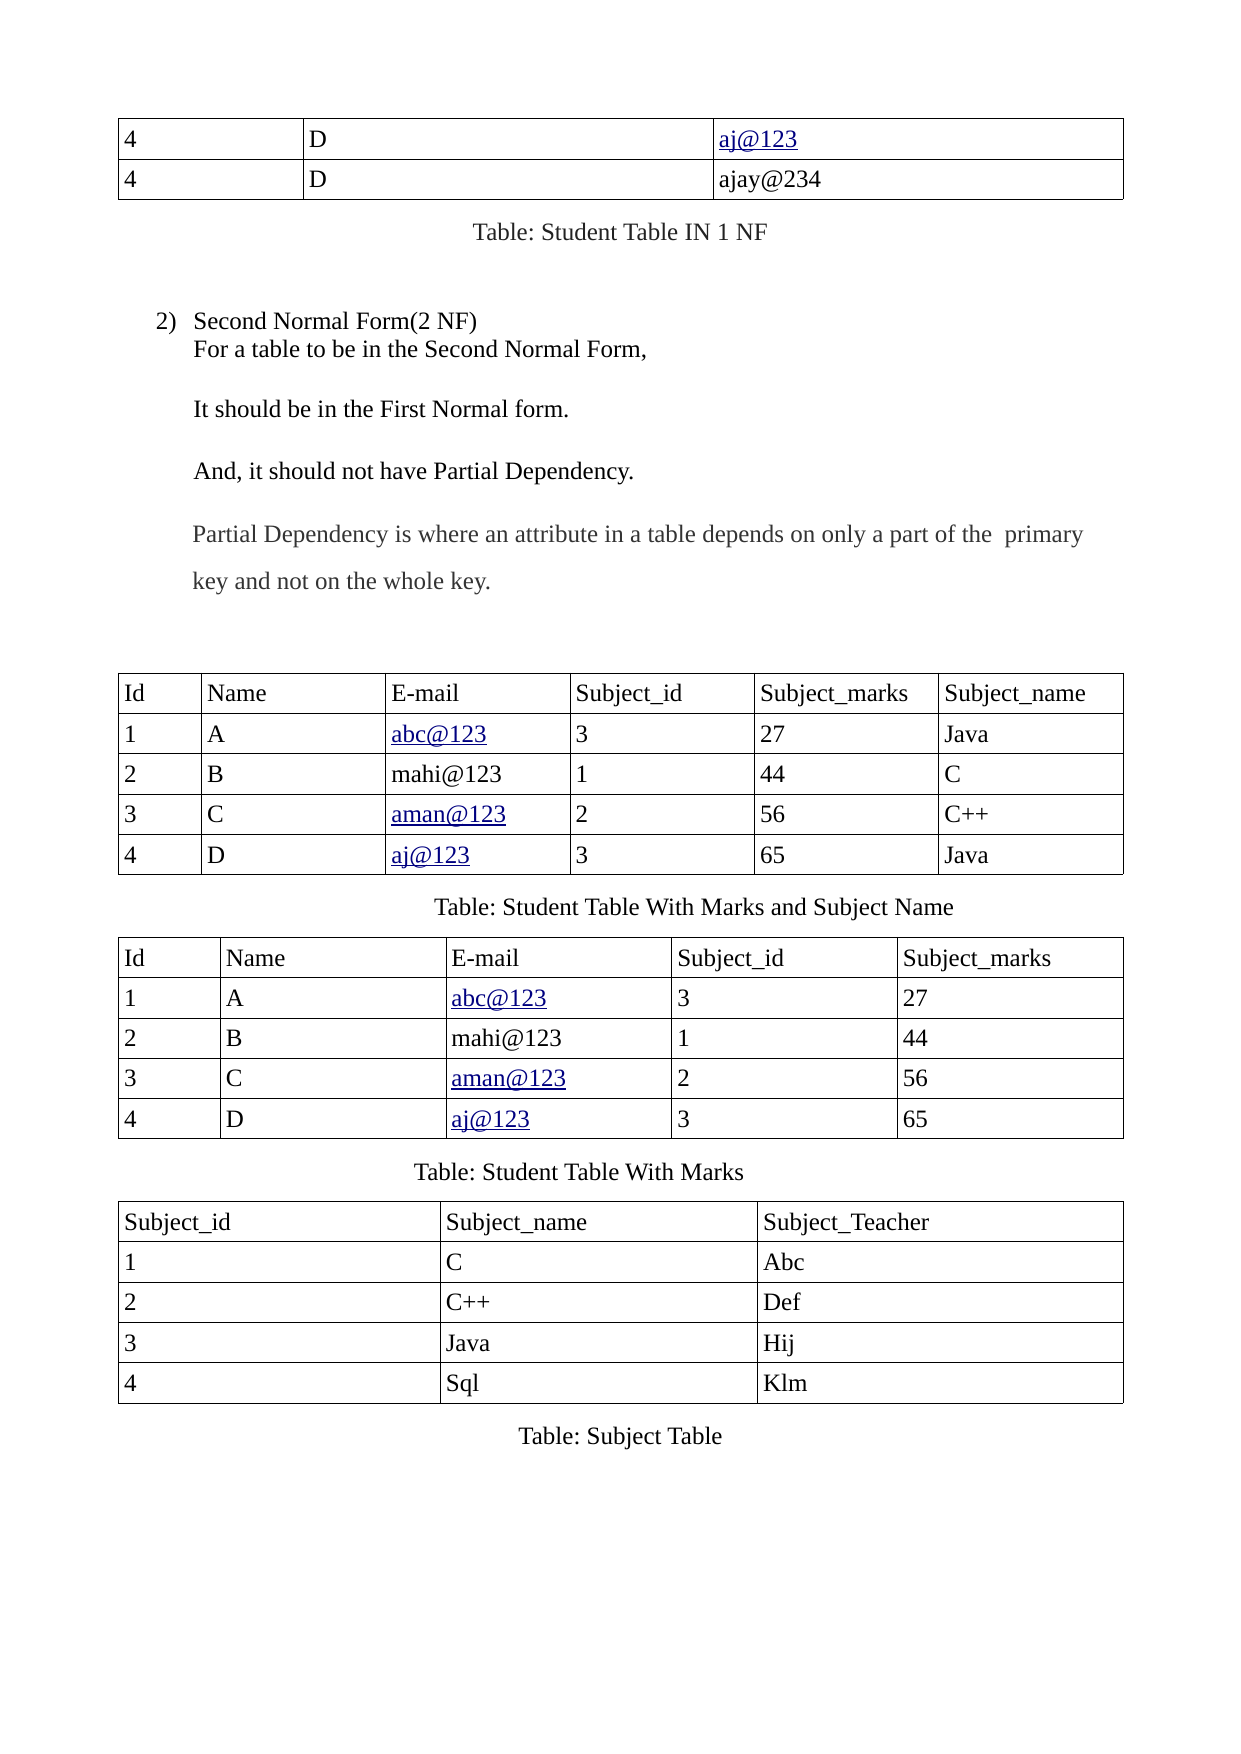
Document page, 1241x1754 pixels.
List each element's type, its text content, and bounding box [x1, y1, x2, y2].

table_header E-mail [386, 674, 570, 713]
list It should be in the First Normal form. [156, 376, 1122, 423]
table_cell aj@123 [447, 1099, 671, 1138]
table_header Id [119, 938, 220, 977]
table_cell 27 [898, 978, 1123, 1017]
table_header Name [202, 674, 385, 713]
table_cell 65 [898, 1099, 1123, 1138]
table_cell 1 [571, 754, 754, 793]
table_cell 2 [119, 754, 201, 793]
table_cell 56 [755, 795, 938, 834]
table_cell 3 [571, 714, 754, 753]
table_cell 4 [119, 1099, 220, 1138]
table_cell Sql [441, 1363, 757, 1402]
table_cell C [441, 1242, 757, 1282]
table_cell Java [939, 714, 1123, 753]
table_cell Java [939, 835, 1123, 874]
table_header Subject_marks [898, 938, 1123, 977]
table_cell 1 [672, 1019, 897, 1058]
table_header Subject_id [571, 674, 754, 713]
table_header Subject_id [119, 1202, 440, 1241]
table_cell B [221, 1019, 446, 1058]
table_cell aman@123 [447, 1059, 671, 1098]
table_cell aman@123 [386, 795, 570, 834]
table_cell 3 [119, 1323, 440, 1362]
table_cell 1 [119, 978, 220, 1017]
table_cell D [304, 119, 713, 158]
table_header E-mail [447, 938, 671, 977]
table_cell C [939, 754, 1123, 793]
table_cell 2 [672, 1059, 897, 1098]
table_cell aj@123 [714, 119, 1123, 158]
table_cell 44 [898, 1019, 1123, 1058]
table_cell 2 [119, 1019, 220, 1058]
table_cell 1 [119, 714, 201, 753]
table_cell 4 [119, 160, 303, 199]
table_cell mahi@123 [447, 1019, 671, 1058]
table_cell abc@123 [447, 978, 671, 1017]
table_cell 3 [672, 1099, 897, 1138]
table_cell C [202, 795, 385, 834]
table_cell ajay@234 [714, 160, 1123, 199]
table_cell D [202, 835, 385, 874]
text Partial Dependency is where an attribute in a table depends on only a part of the primary key and not on the whole key. [118, 501, 1122, 594]
text Table: Student Table With Marks and Subject Name [118, 875, 1122, 921]
table_cell 65 [755, 835, 938, 874]
list And, it should not have Partial Dependency. [156, 438, 1122, 485]
table_cell mahi@123 [386, 754, 570, 793]
table_cell aj@123 [386, 835, 570, 874]
table_cell 3 [119, 1059, 220, 1098]
table_cell 2 [571, 795, 754, 834]
table_cell C++ [939, 795, 1123, 834]
table_cell 4 [119, 1363, 440, 1402]
table_header Name [221, 938, 446, 977]
table_header Subject_Teacher [758, 1202, 1123, 1241]
table_cell A [221, 978, 446, 1017]
text Table: Student Table With Marks [118, 1139, 1122, 1185]
table_cell 3 [119, 795, 201, 834]
table_cell 56 [898, 1059, 1123, 1098]
table_cell 1 [119, 1242, 440, 1282]
table_cell Hij [758, 1323, 1123, 1362]
table_cell 2 [119, 1283, 440, 1322]
table_cell B [202, 754, 385, 793]
table_cell C [221, 1059, 446, 1098]
table_cell C++ [441, 1283, 757, 1322]
table_cell Java [441, 1323, 757, 1362]
list For a table to be in the Second Normal Form, [156, 334, 1122, 363]
table_cell 3 [672, 978, 897, 1017]
table_cell A [202, 714, 385, 753]
table_header Id [119, 674, 201, 713]
table_cell Klm [758, 1363, 1123, 1402]
table_cell D [304, 160, 713, 199]
table_cell Def [758, 1283, 1123, 1322]
table_cell 44 [755, 754, 938, 793]
table_header Subject_marks [755, 674, 938, 713]
text Table: Subject Table [118, 1404, 1122, 1449]
list Second Normal Form(2 NF) [156, 306, 1122, 334]
table_header Subject_name [441, 1202, 757, 1241]
table_cell 4 [119, 119, 303, 158]
table_header Subject_id [672, 938, 897, 977]
table_cell 3 [571, 835, 754, 874]
table_cell 27 [755, 714, 938, 753]
table_cell 4 [119, 835, 201, 874]
table_cell abc@123 [386, 714, 570, 753]
table_header Subject_name [939, 674, 1123, 713]
text Table: Student Table IN 1 NF [118, 200, 1122, 246]
table_cell Abc [758, 1242, 1123, 1282]
table_cell D [221, 1099, 446, 1138]
